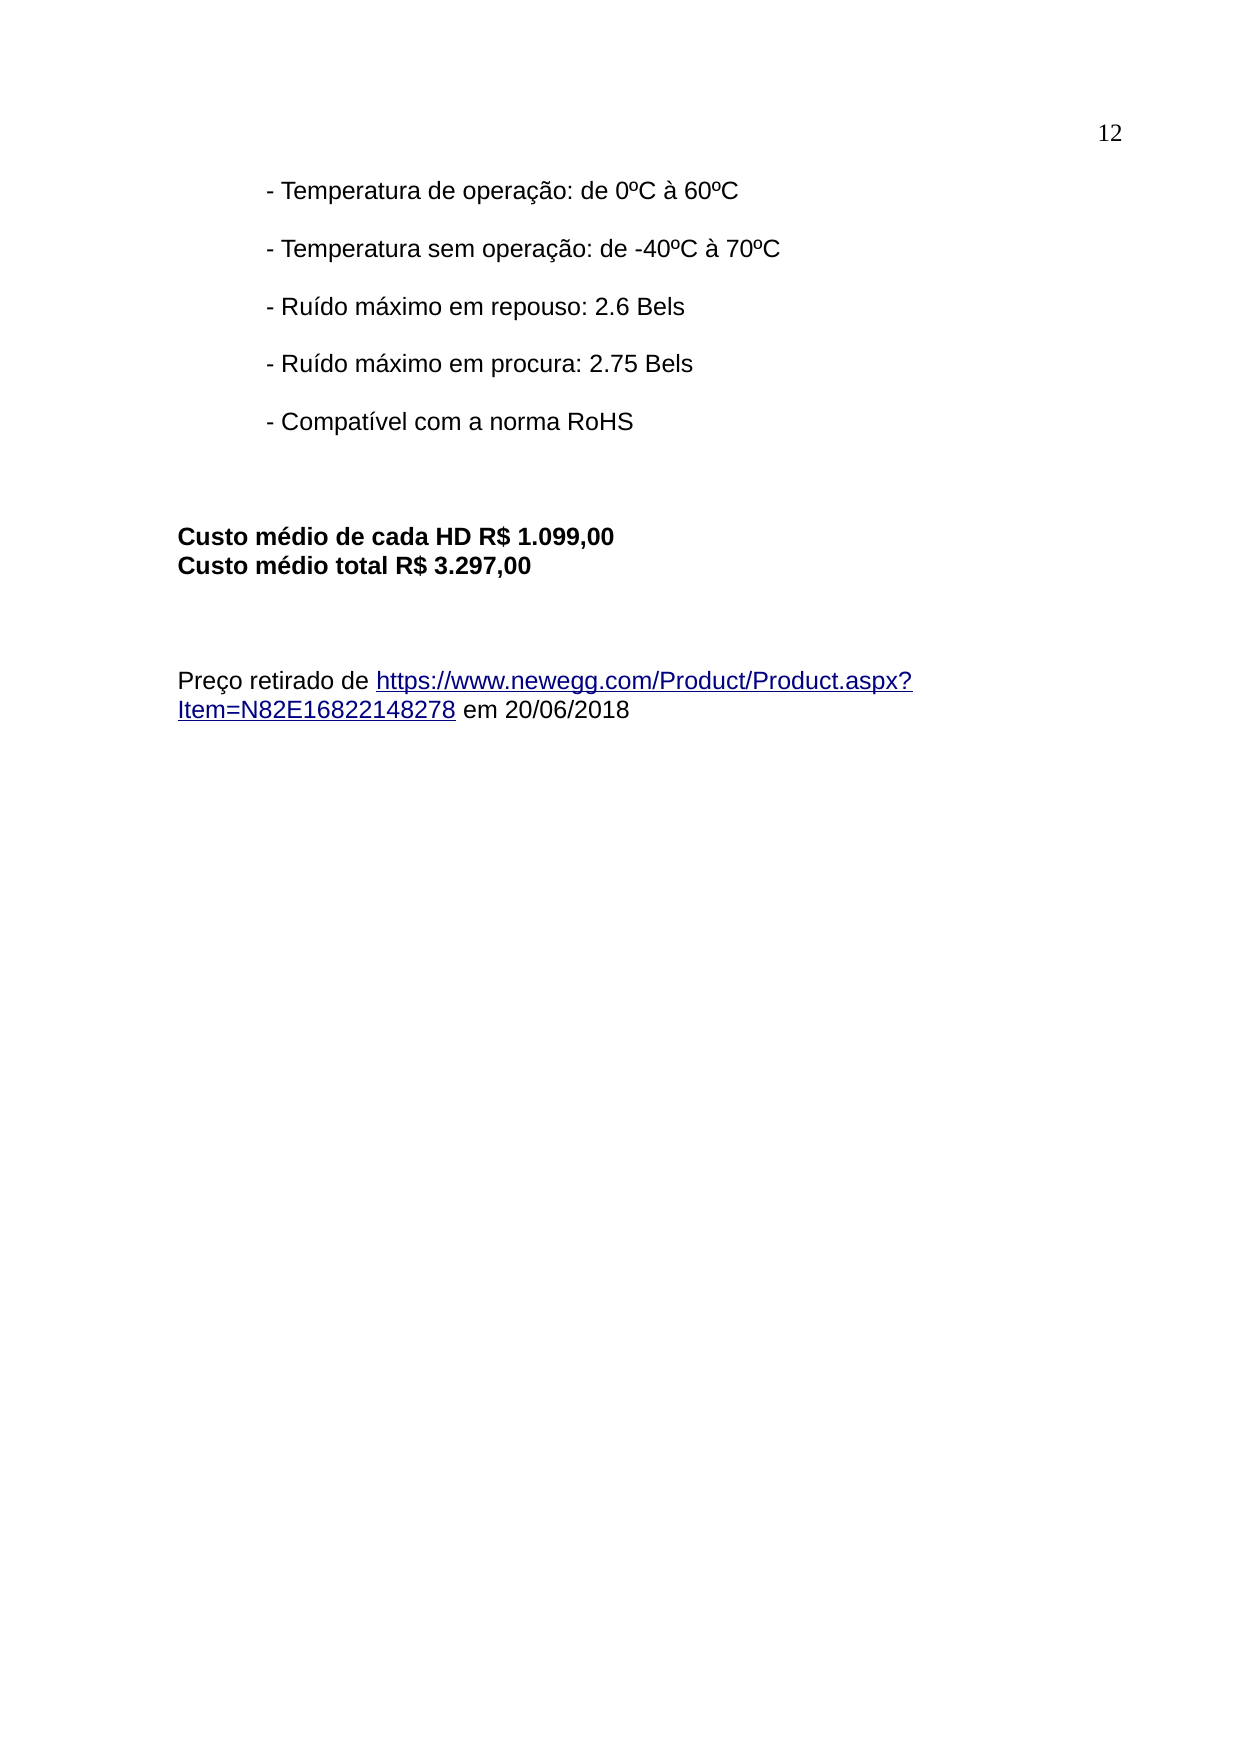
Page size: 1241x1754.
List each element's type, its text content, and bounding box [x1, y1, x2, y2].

text - Ruído máximo em procura: 2.75 Bels [177, 349, 1122, 378]
text Custo médio total R$ 3.297,00 [177, 551, 1122, 580]
text Preço retirado de https://www.newegg.com/Product/Product.aspx?Item=N82E16822148278 em 20/06/2018 [177, 666, 1122, 724]
text - Temperatura de operação: de 0ºC à 60ºC [177, 176, 1122, 205]
text Custo médio de cada HD R$ 1.099,00 [177, 522, 1122, 551]
text - Compatível com a norma RoHS [177, 407, 1122, 436]
text - Temperatura sem operação: de -40ºC à 70ºC [177, 234, 1122, 263]
text - Ruído máximo em repouso: 2.6 Bels [177, 292, 1122, 321]
